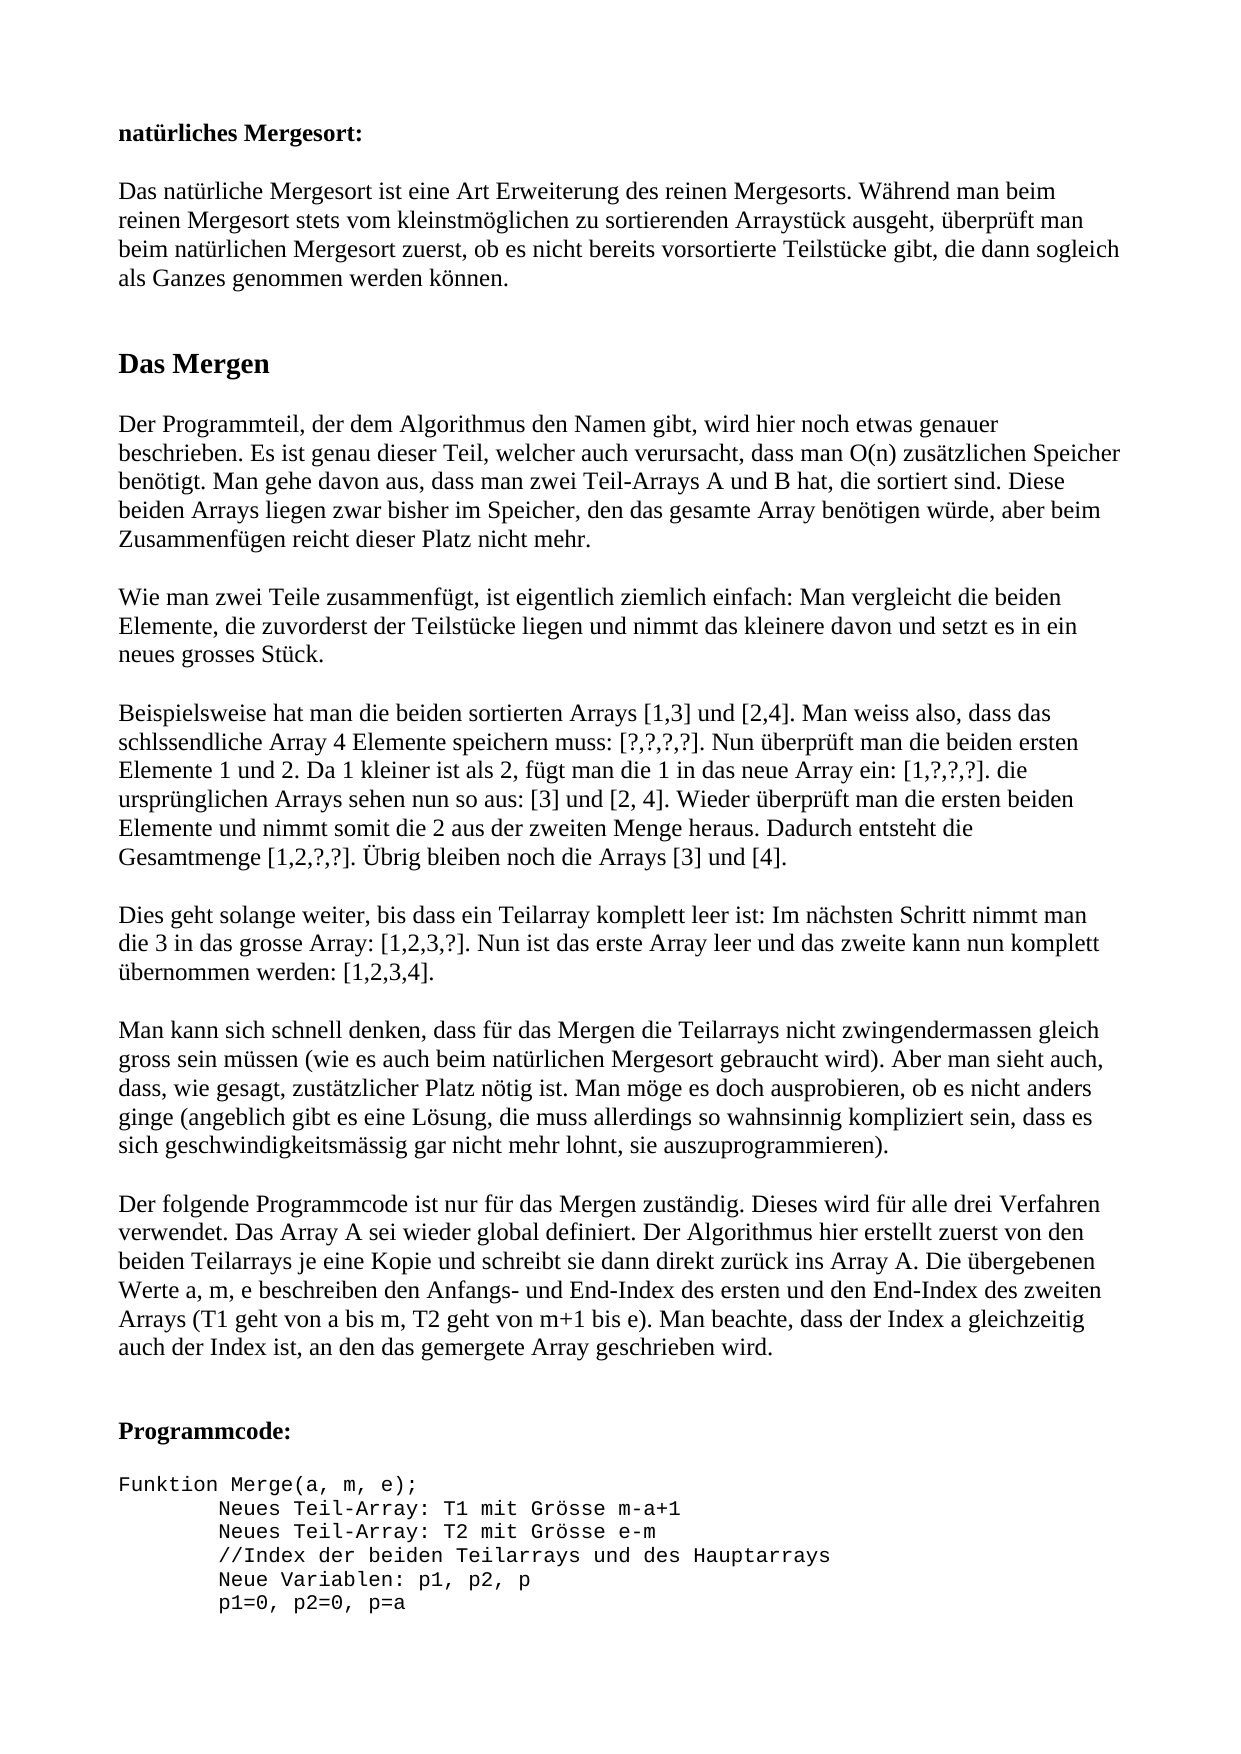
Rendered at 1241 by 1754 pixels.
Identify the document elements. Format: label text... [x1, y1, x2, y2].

text Wie man zwei Teile zusammenfügt, ist eigentlich ziemlich einfach: Man vergleicht die beiden Elemente, die zuvorderst der Teilstücke liegen und nimmt das kleinere davon und setzt es in ein neues grosses Stück. [118, 582, 1122, 668]
text //Index der beiden Teilarrays und des Hauptarrays [118, 1545, 1122, 1568]
text Funktion Merge(a, m, e); [118, 1474, 1122, 1498]
text Der Programmteil, der dem Algorithmus den Namen gibt, wird hier noch etwas genauer beschrieben. Es ist genau dieser Teil, welcher auch verursacht, dass man O(n) zusätzlichen Speicher benötigt. Man gehe davon aus, dass man zwei Teil-Arrays A und B hat, die sortiert sind. Diese beiden Arrays liegen zwar bisher im Speicher, den das gesamte Array benötigen würde, aber beim Zusammenfügen reicht dieser Platz nicht mehr. [118, 409, 1122, 553]
text Beispielsweise hat man die beiden sortierten Arrays [1,3] und [2,4]. Man weiss also, dass das schlssendliche Array 4 Elemente speichern muss: [?,?,?,?]. Nun überprüft man die beiden ersten Elemente 1 und 2. Da 1 kleiner ist als 2, fügt man die 1 in das neue Array ein: [1,?,?,?]. die ursprünglichen Arrays sehen nun so aus: [3] und [2, 4]. Wieder überprüft man die ersten beiden Elemente und nimmt somit die 2 aus der zweiten Menge heraus. Dadurch entsteht die Gesamtmenge [1,2,?,?]. Übrig bleiben noch die Arrays [3] und [4]. [118, 698, 1122, 870]
subtitle Programmcode: [118, 1416, 1122, 1444]
text Neues Teil-Array: T1 mit Grösse m-a+1 [118, 1498, 1122, 1521]
text Neue Variablen: p1, p2, p [118, 1568, 1122, 1592]
text Man kann sich schnell denken, dass für das Mergen die Teilarrays nicht zwingendermassen gleich gross sein müssen (wie es auch beim natürlichen Mergesort gebraucht wird). Aber man sieht auch, dass, wie gesagt, zustätzlicher Platz nötig ist. Man möge es doch ausprobieren, ob es nicht anders ginge (angeblich gibt es eine Lösung, die muss allerdings so wahnsinnig kompliziert sein, dass es sich geschwindigkeitsmässig gar nicht mehr lohnt, sie auszuprogrammieren). [118, 1016, 1122, 1159]
text Neues Teil-Array: T2 mit Grösse e-m [118, 1521, 1122, 1545]
text Dies geht solange weiter, bis dass ein Teilarray komplett leer ist: Im nächsten Schritt nimmt man die 3 in das grosse Array: [1,2,3,?]. Nun ist das erste Array leer und das zweite kann nun komplett übernommen werden: [1,2,3,4]. [118, 900, 1122, 986]
text Der folgende Programmcode ist nur für das Mergen zuständig. Dieses wird für alle drei Verfahren verwendet. Das Array A sei wieder global definiert. Der Algorithmus hier erstellt zuerst von den beiden Teilarrays je eine Kopie und schreibt sie dann direkt zurück ins Array A. Die übergebenen Werte a, m, e beschreiben den Anfangs- und End-Index des ersten und den End-Index des zweiten Arrays (T1 geht von a bis m, T2 geht von m+1 bis e). Man beachte, dass der Index a gleichzeitig auch der Index ist, an den das gemergete Array geschrieben wird. [118, 1189, 1122, 1361]
subtitle Das Mergen [118, 346, 1122, 379]
text Das natürliche Mergesort ist eine Art Erweiterung des reinen Mergesorts. Während man beim reinen Mergesort stets vom kleinstmöglichen zu sortierenden Arraystück ausgeht, überprüft man beim natürlichen Mergesort zuerst, ob es nicht bereits vorsortierte Teilstücke gibt, die dann sogleich als Ganzes genommen werden können. [118, 176, 1122, 291]
text p1=0, p2=0, p=a [118, 1592, 1122, 1616]
subtitle natürliches Mergesort: [118, 118, 1122, 147]
